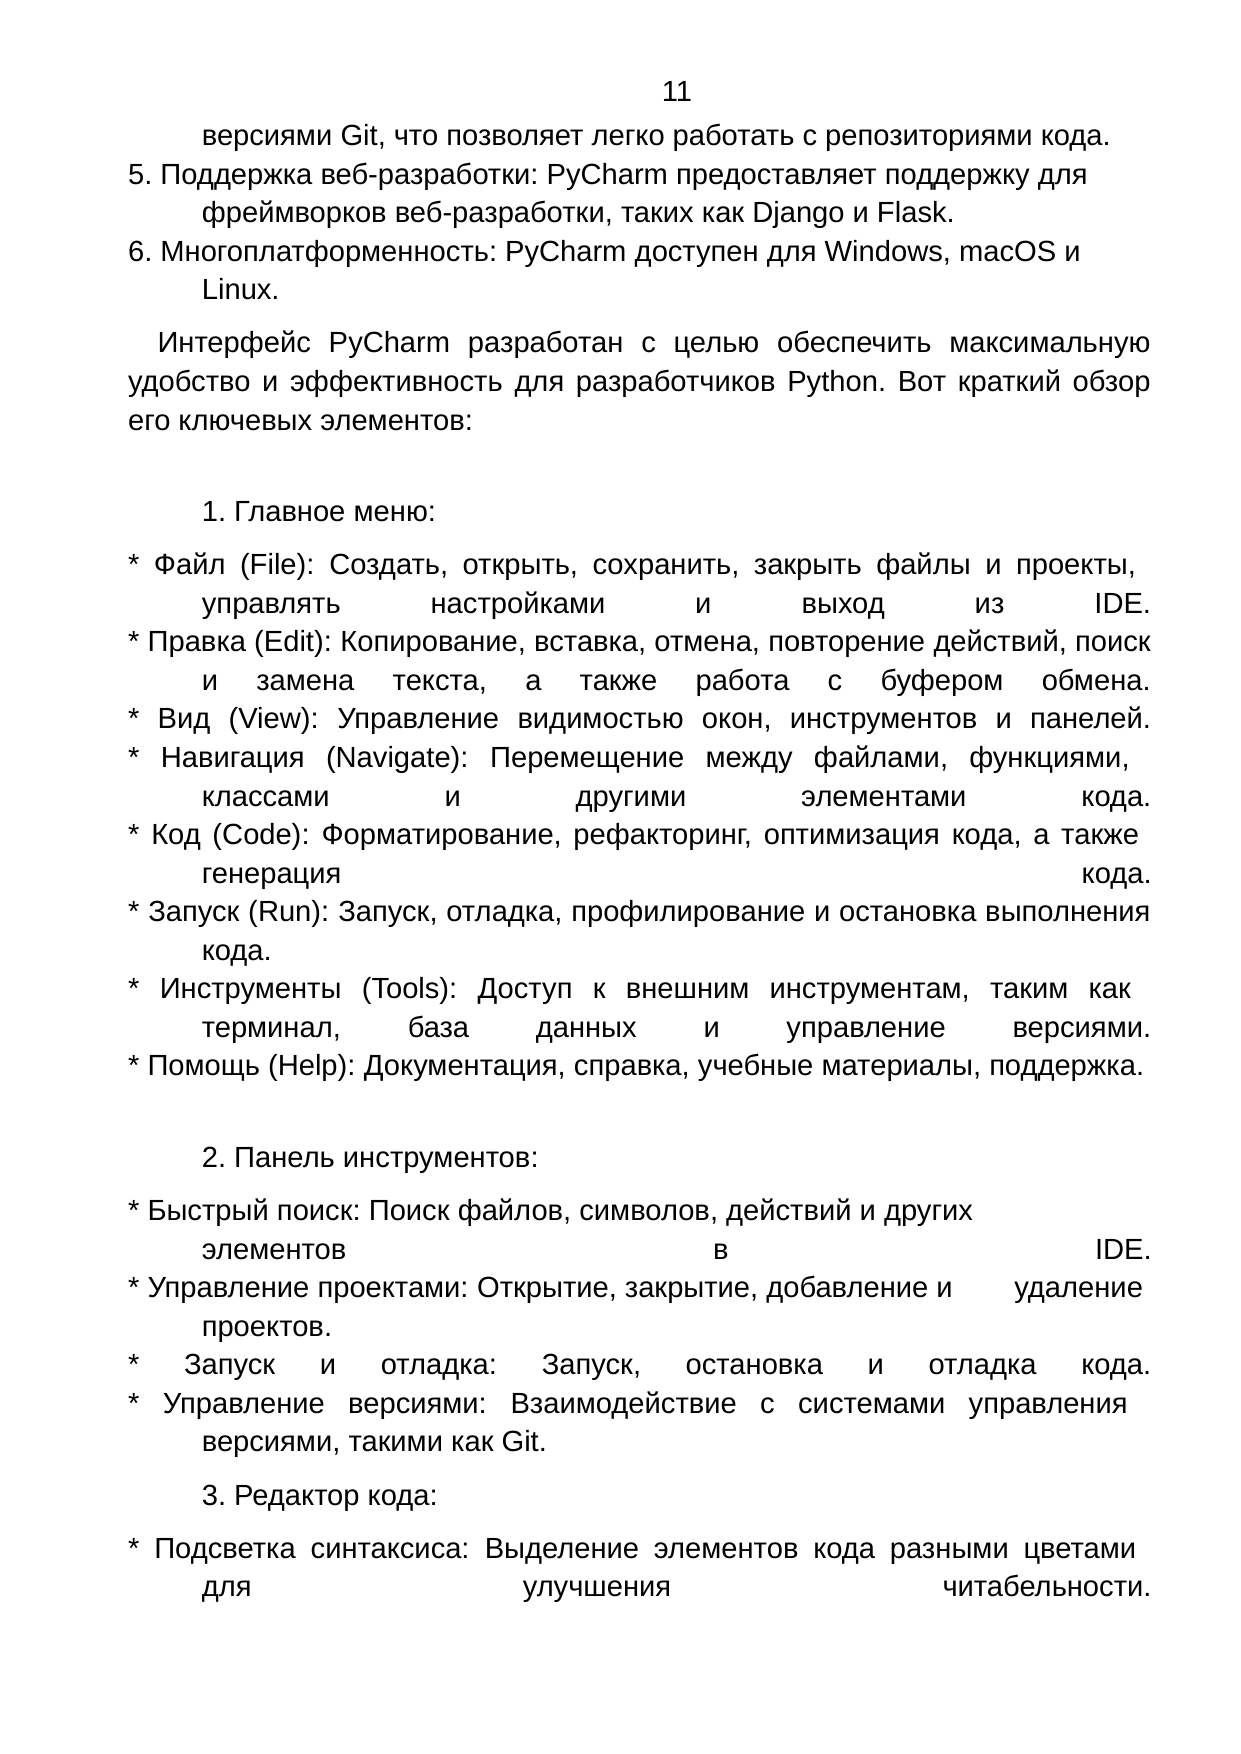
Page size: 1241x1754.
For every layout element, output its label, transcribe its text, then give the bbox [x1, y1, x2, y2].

text версиями Git, что позволяет легко работать с репозиториями кода. 5. Поддержка веб-разработки: PyCharm предоставляет поддержку для фреймворков веб-разработки, таких как Django и Flask. 6. Многоплатформенность: PyCharm доступен для Windows, macOS и Linux. [128, 118, 1152, 306]
text * Быстрый поиск: Поиск файлов, символов, действий и других элементов в IDE. * Управление проектами: Открытие, закрытие, добавление и удаление проектов. * Запуск и отладка: Запуск, остановка и отладка кода. * Управление версиями: Взаимодействие с системами управления версиями, такими как Git. [128, 1193, 1152, 1458]
text 3. Редактор кода: [128, 1477, 1152, 1511]
text 2. Панель инструментов: [128, 1101, 1152, 1173]
text * Файл (File): Создать, открыть, сохранить, закрыть файлы и проекты, управлять настройками и выход из IDE. * Правка (Edit): Копирование, вставка, отмена, повторение действий, поиск и замена текста, а также работа с буфером обмена. * Вид (View): Управление видимостью окон, инструментов и панелей. * Навигация (Navigate): Перемещение между файлами, функциями, классами и другими элементами кода. * Код (Code): Форматирование, рефакторинг, оптимизация кода, а также генерация кода. * Запуск (Run): Запуск, отладка, профилирование и остановка выполнения кода. * Инструменты (Tools): Доступ к внешним инструментам, таким как терминал, база данных и управление версиями. * Помощь (Help): Документация, справка, учебные материалы, поддержка. [128, 547, 1152, 1082]
text Интерфейс PyCharm разработан с целью обеспечить максимальную удобство и эффективность для разработчиков Python. Вот краткий обзор его ключевых элементов: [128, 325, 1152, 436]
text 1. Главное меню: [128, 456, 1152, 528]
text * Подсветка синтаксиса: Выделение элементов кода разными цветами для улучшения читабельности. [128, 1531, 1152, 1603]
